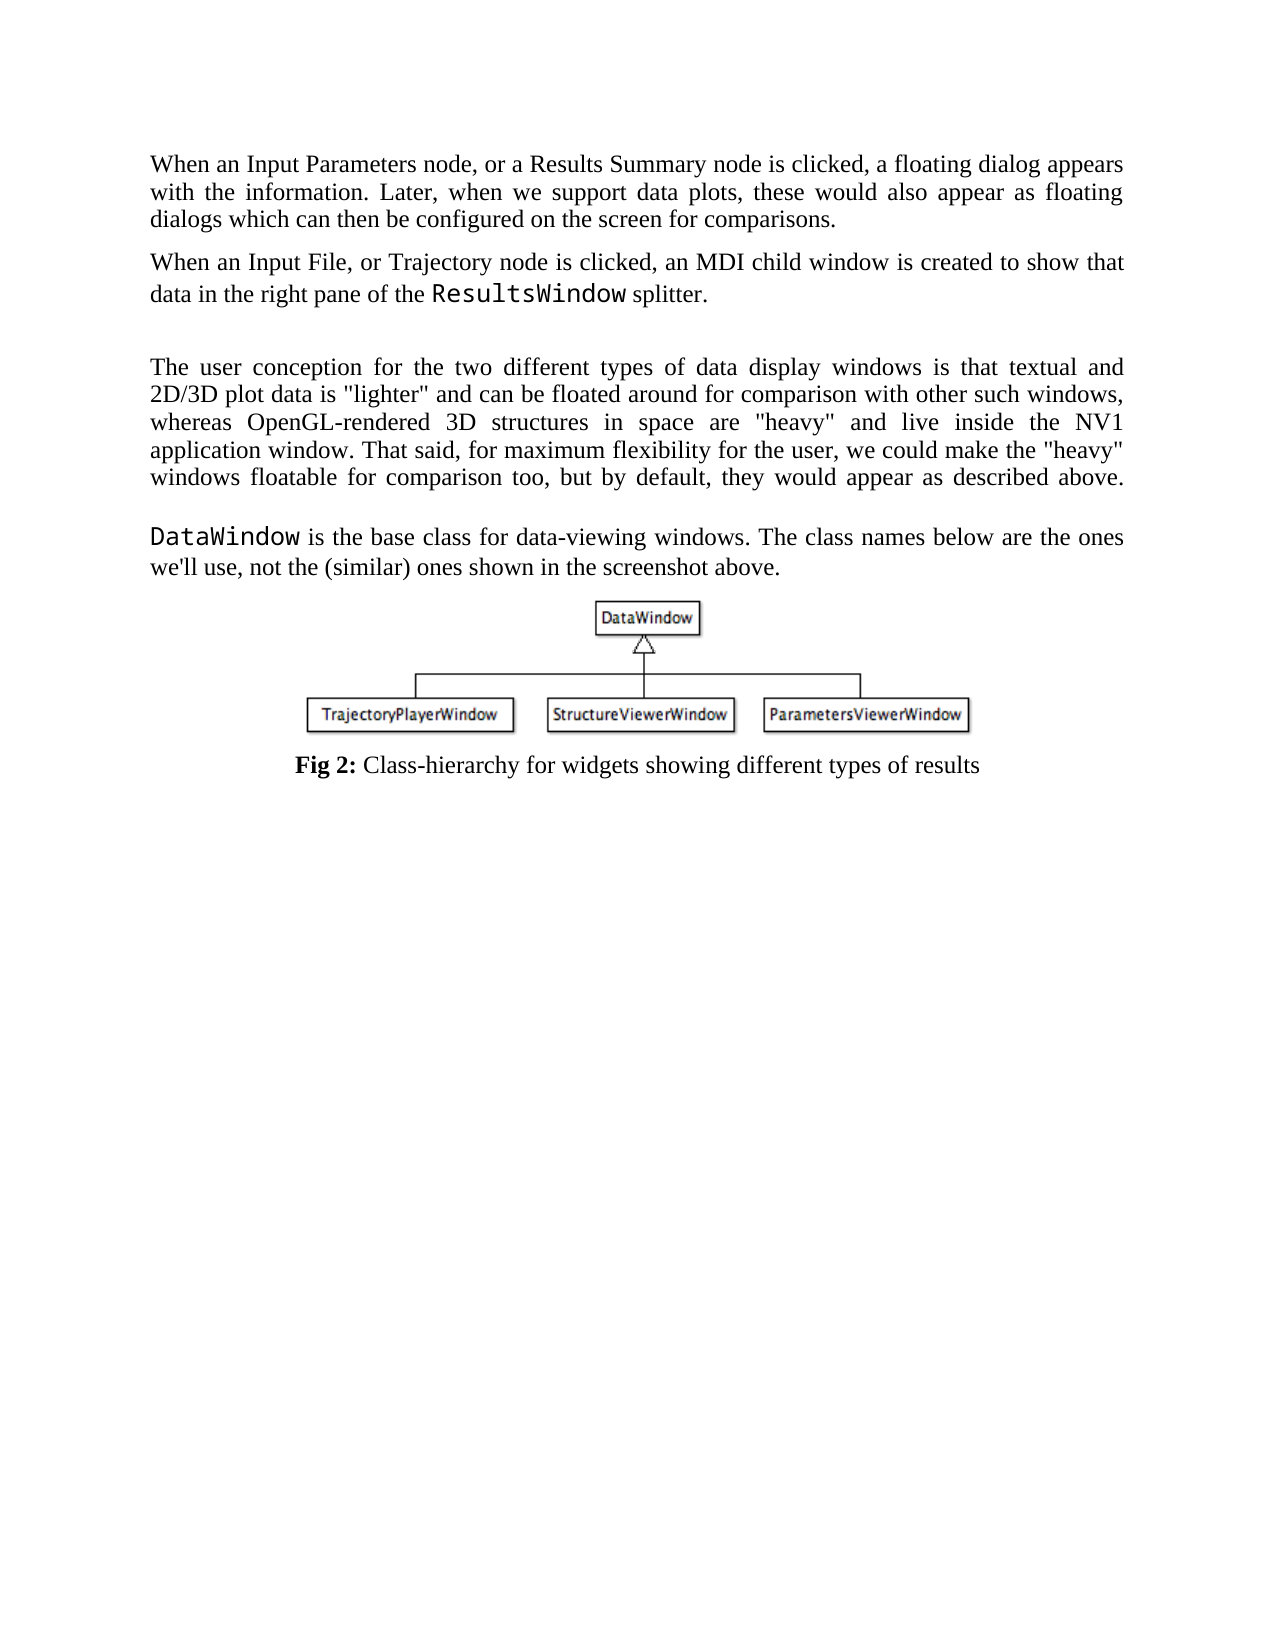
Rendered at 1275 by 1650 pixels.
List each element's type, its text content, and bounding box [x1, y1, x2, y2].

table_header [150, 596, 1125, 752]
text When an Input File, or Trajectory node is clicked, an MDI child window is created to show that data in the right pane of the ResultsWindow splitter. [150, 248, 1125, 310]
table_cell Fig 2: Class-hierarchy for widgets showing different types of results [150, 752, 1125, 794]
text When an Input Parameters node, or a Results Summary node is clicked, a floating dialog appears with the information. Later, when we support data plots, these would also appear as floating dialogs which can then be configured on the screen for comparisons. [150, 150, 1125, 233]
text The user conception for the two different types of data display windows is that textual and 2D/3D plot data is "lighter" and can be floated around for comparison with other such windows, whereas OpenGL-rendered 3D structures in space are "heavy" and live inside the NV1 application window. That said, for maximum flexibility for the user, we could make the "heavy" windows floatable for comparison too, but by default, they would appear as described above. DataWindow is the base class for data-viewing windows. The class names below are the ones we'll use, not the (similar) ones shown in the screenshot above. [150, 325, 1125, 581]
picture [301, 595, 974, 737]
